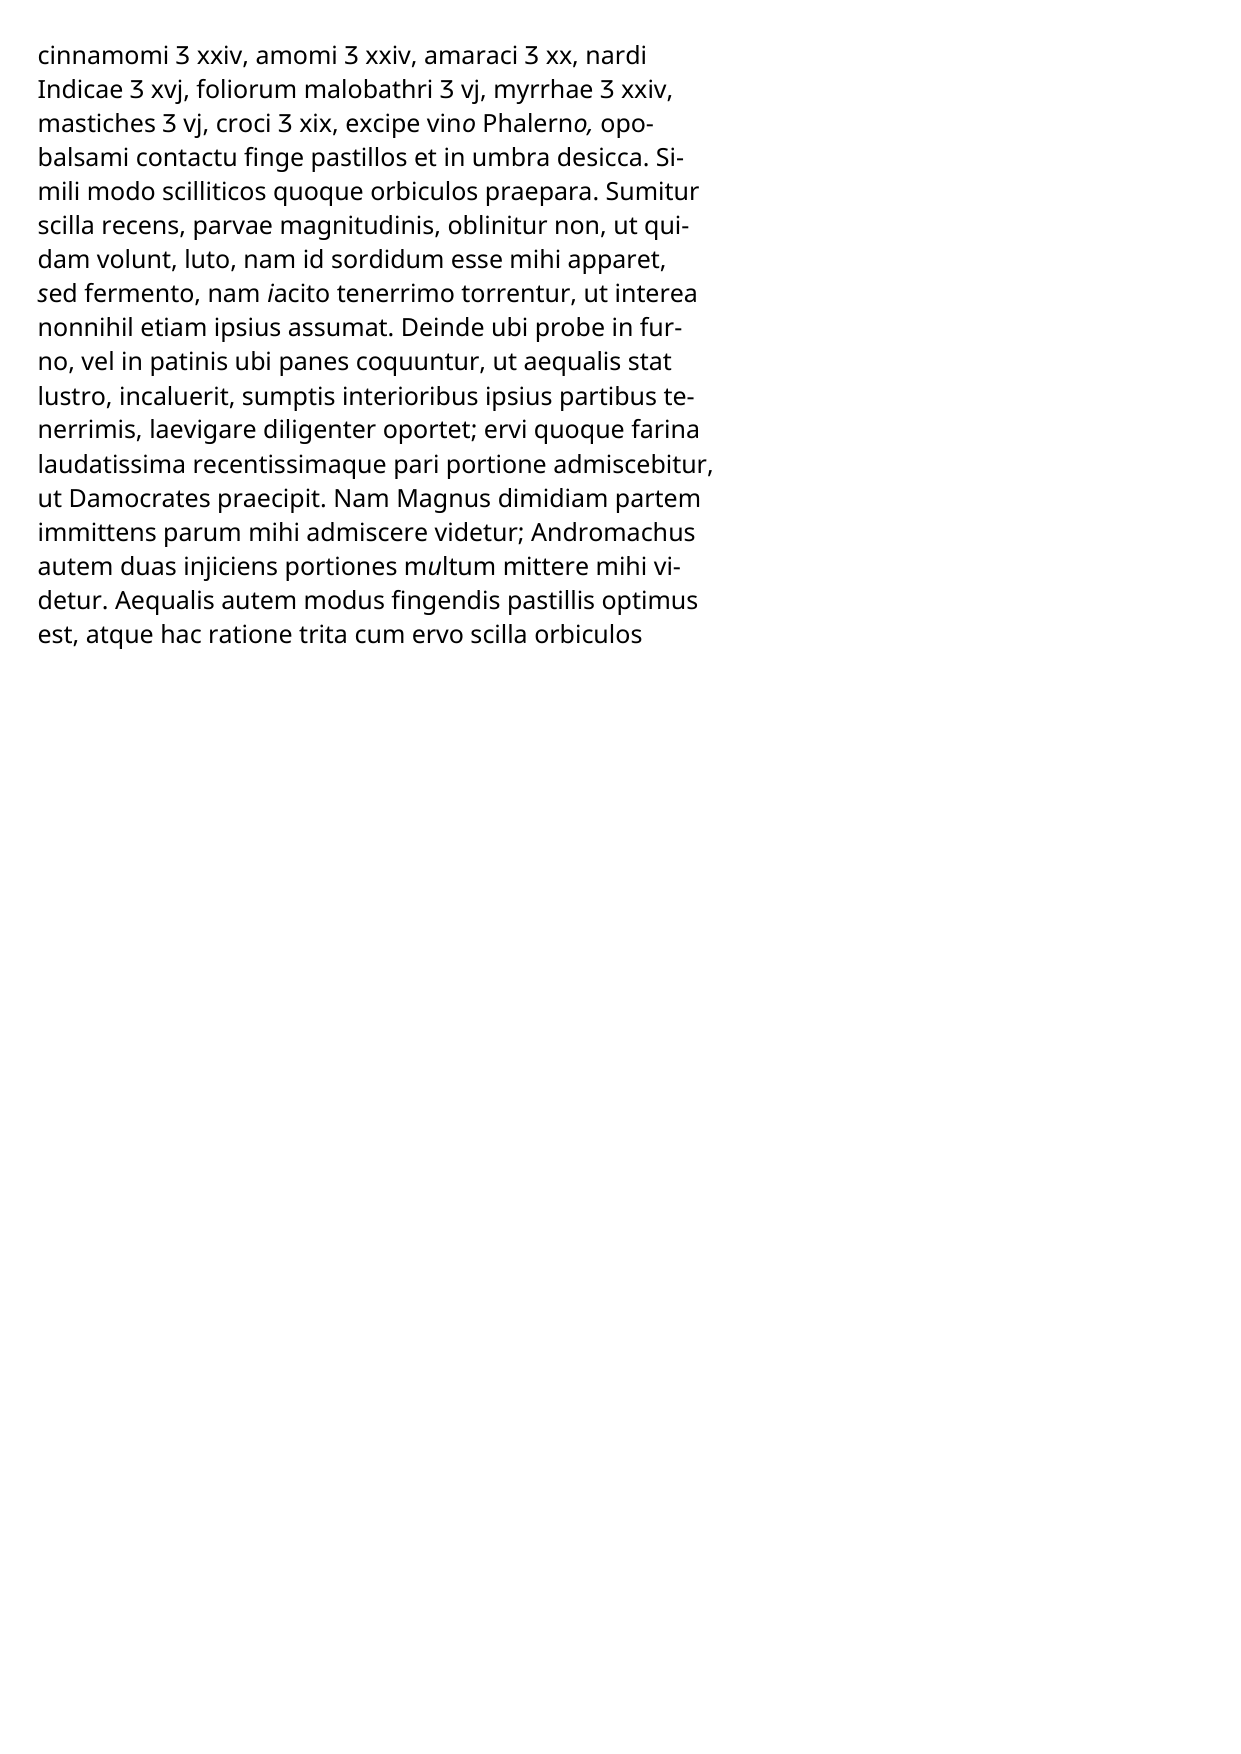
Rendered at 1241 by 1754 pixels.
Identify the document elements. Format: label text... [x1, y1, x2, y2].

text cinnamomi Ʒ xxiv, amomi Ʒ xxiv, amaraci Ʒ xx, nardi Indicae Ʒ xvj, foliorum malobathri Ʒ vj, myrrhae Ʒ xxiv, mastiches Ʒ vj, croci Ʒ xix, excipe vino Phalerno, opo- balsami contactu finge pastillos et in umbra desicca. Si- mili modo scilliticos quoque orbiculos praepara. Sumitur scilla recens, parvae magnitudinis, oblinitur non, ut qui- dam volunt, luto, nam id sordidum esse mihi apparet, sed fermento, nam iacito tenerrimo torrentur, ut interea nonnihil etiam ipsius assumat. Deinde ubi probe in fur- no, vel in patinis ubi panes coquuntur, ut aequalis stat lustro, incaluerit, sumptis interioribus ipsius partibus te- nerrimis, laevigare diligenter oportet; ervi quoque farina laudatissima recentissimaque pari portione admiscebitur, ut Damocrates praecipit. Nam Magnus dimidiam partem immittens parum mihi admiscere videtur; Andromachus autem duas injiciens portiones multum mittere mihi vi- detur. Aequalis autem modus fingendis pastillis optimus est, atque hac ratione trita cum ervo scilla orbiculos [37, 37, 1203, 651]
